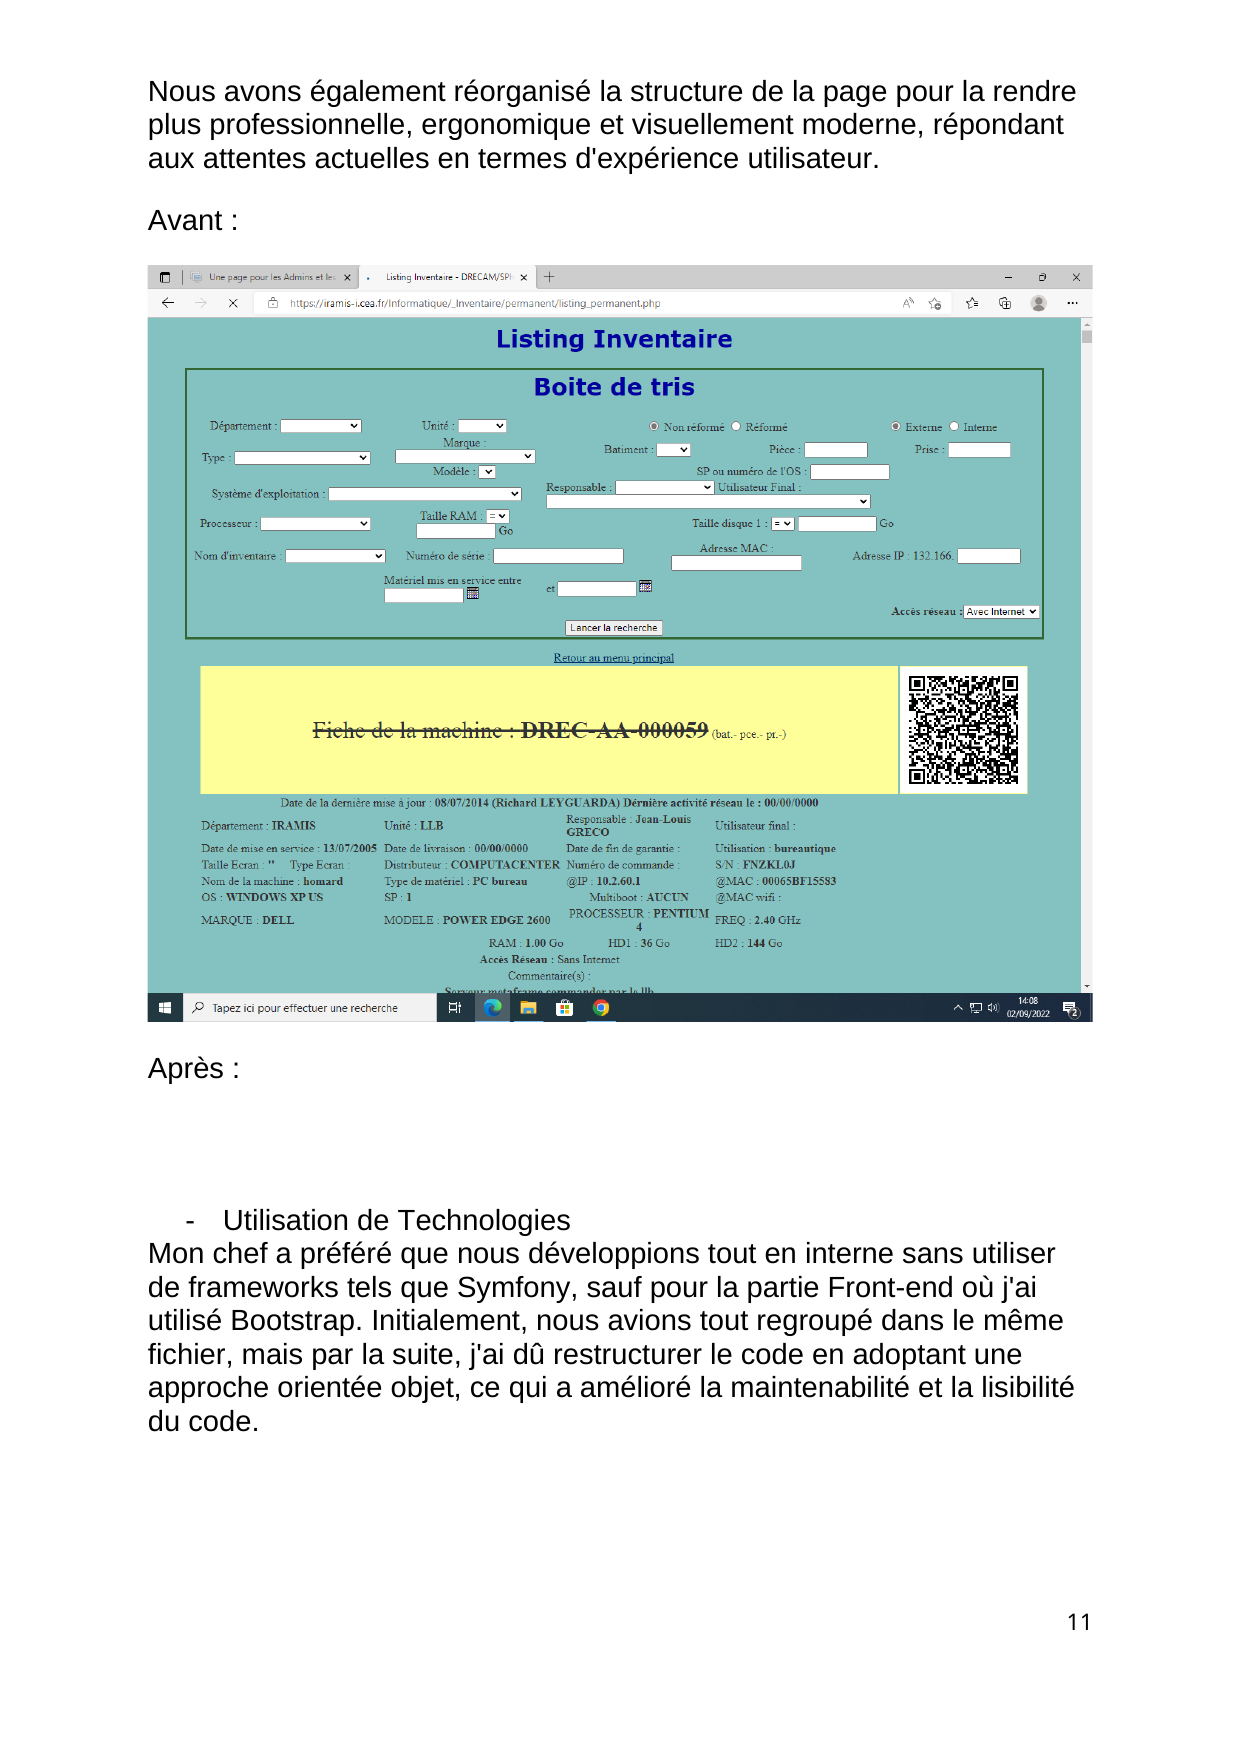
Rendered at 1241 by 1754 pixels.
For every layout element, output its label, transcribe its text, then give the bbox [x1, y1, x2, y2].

text Mon chef a préféré que nous développions tout en interne sans utiliser de frameworks tels que Symfony, sauf pour la partie Front-end où j'ai utilisé Bootstrap. Initialement, nous avions tout regroupé dans le même fichier, mais par la suite, j'ai dû restructurer le code en adoptant une approche orientée objet, ce qui a amélioré la maintenabilité et la lisibilité du code. [148, 1236, 1093, 1437]
list Utilisation de Technologies [185, 1202, 1093, 1236]
text Nous avons également réorganisé la structure de la page pour la rendre plus professionnelle, ergonomique et visuellement moderne, répondant aux attentes actuelles en termes d'expérience utilisateur. [148, 74, 1093, 174]
text Avant : [148, 203, 1093, 237]
text Après : [148, 1051, 1093, 1084]
